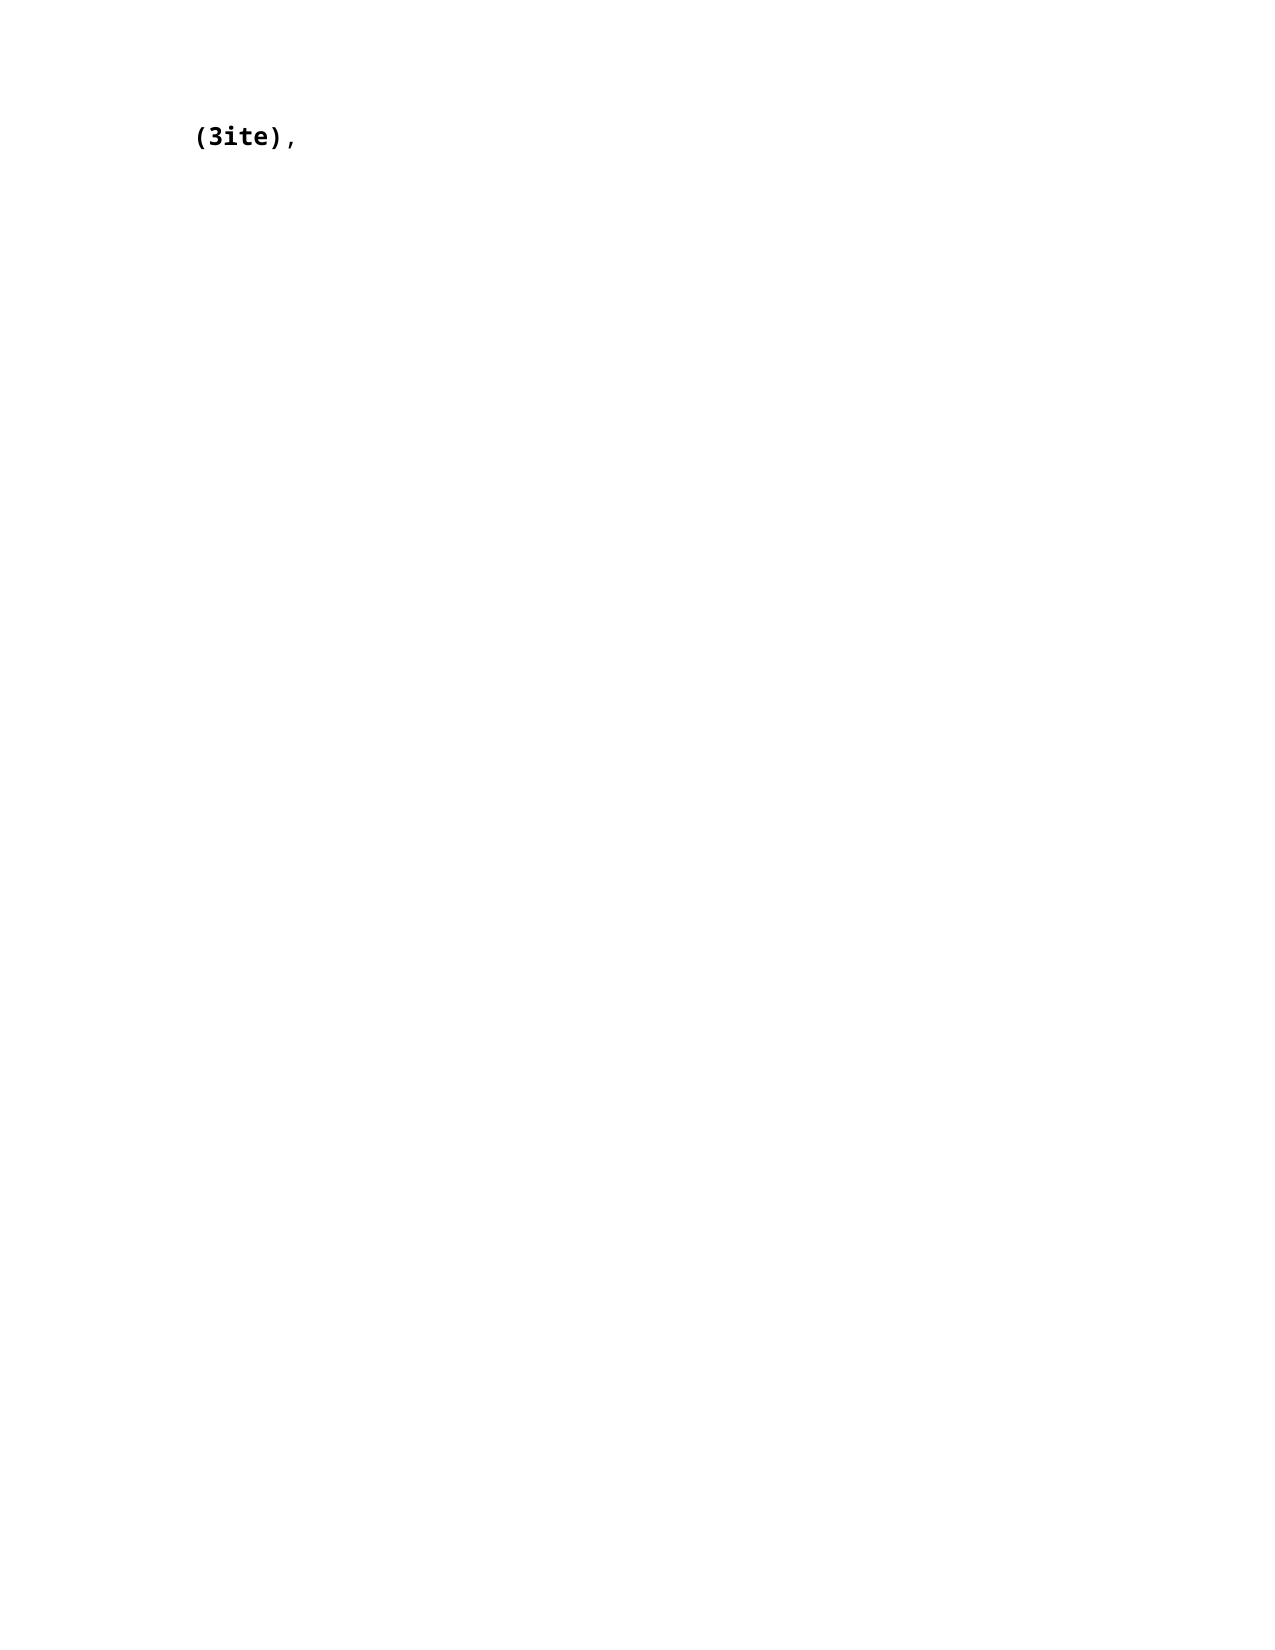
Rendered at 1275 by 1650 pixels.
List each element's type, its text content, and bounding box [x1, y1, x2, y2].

text (3ite), [193, 118, 1157, 152]
